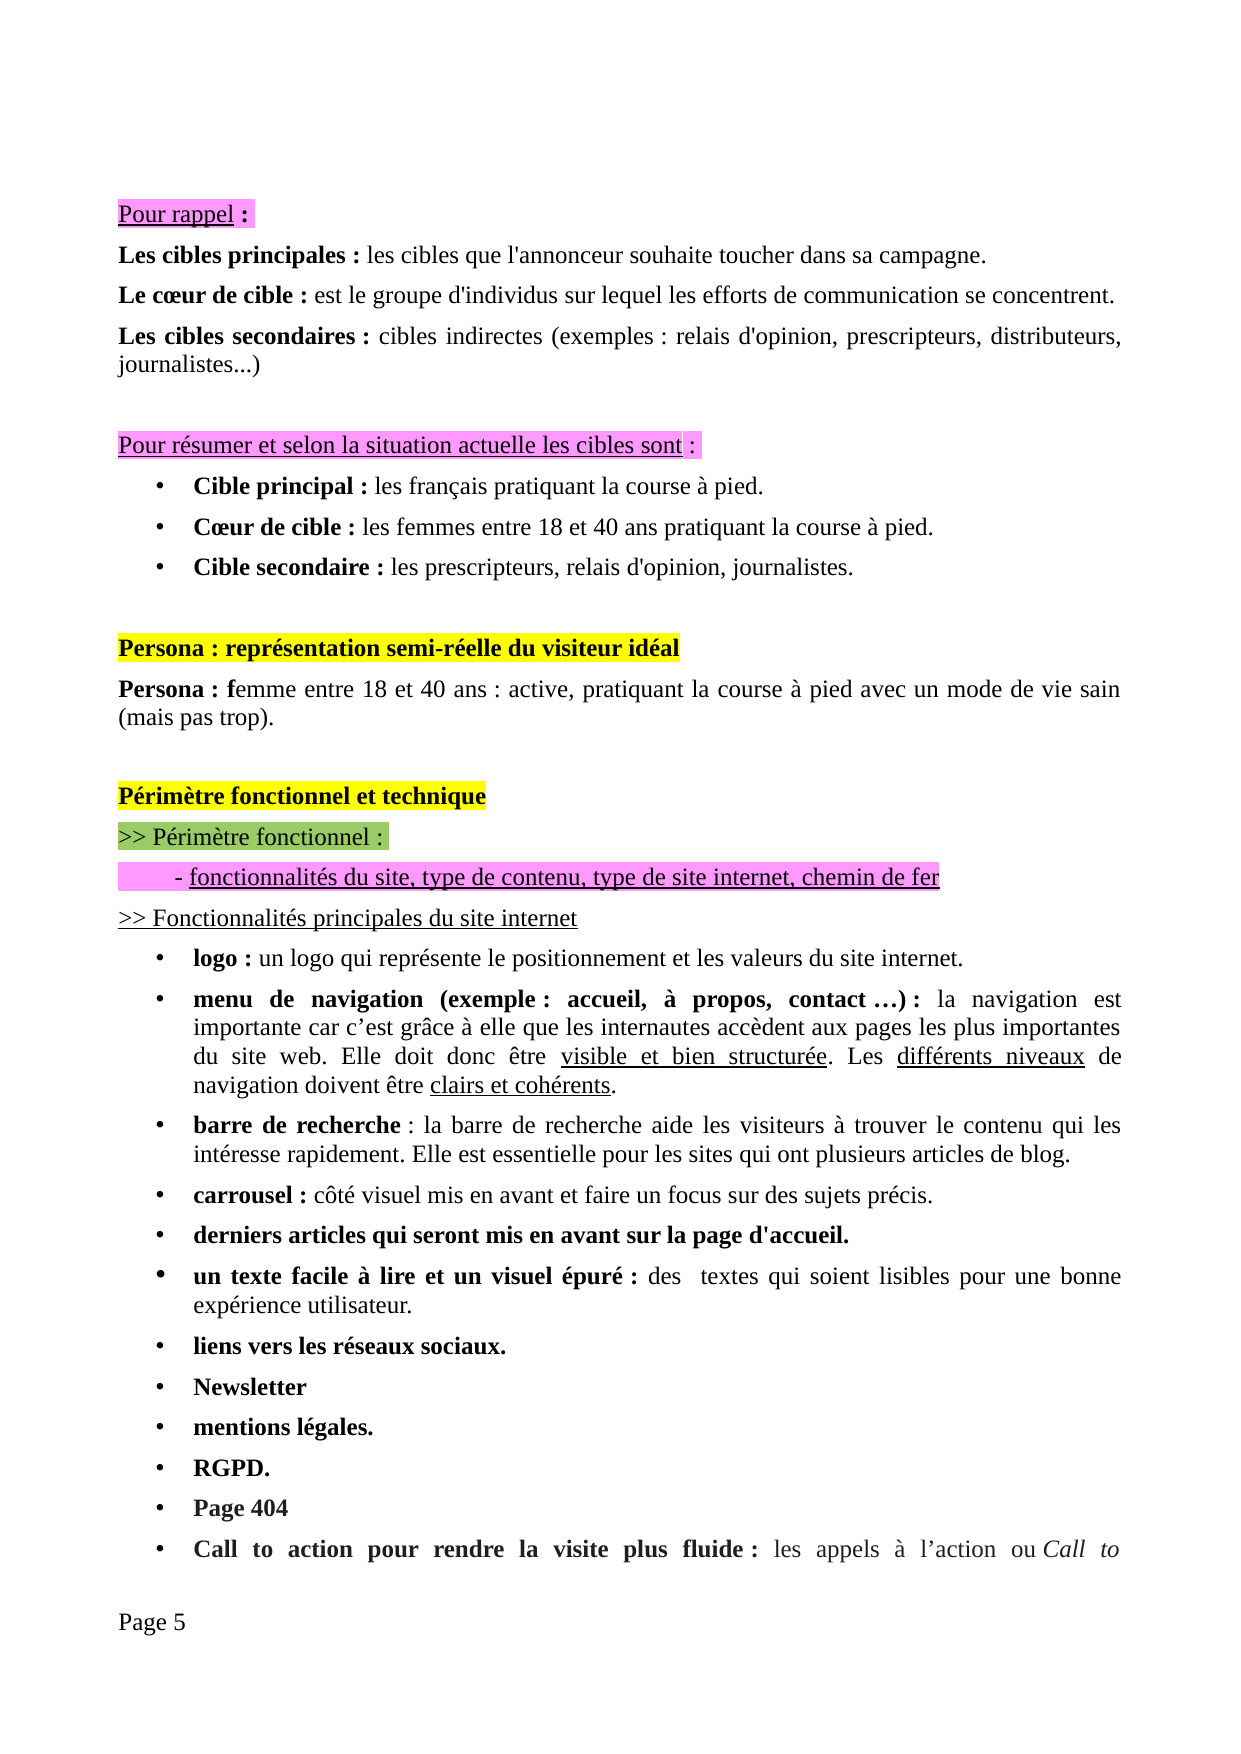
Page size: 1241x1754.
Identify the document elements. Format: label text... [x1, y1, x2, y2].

list Page 404 [156, 1493, 1122, 1522]
text Persona : femme entre 18 et 40 ans : active, pratiquant la course à pied avec un mode de vie sain (mais pas trop). [118, 674, 1122, 731]
list Cœur de cible : les femmes entre 18 et 40 ans pratiquant la course à pied. [156, 512, 1122, 540]
list RGPD. [156, 1453, 1122, 1481]
text Pour résumer et selon la situation actuelle les cibles sont : [118, 431, 1122, 459]
text Pour rappel : [118, 199, 1122, 228]
list liens vers les réseaux sociaux. [156, 1331, 1122, 1360]
subtitle un texte facile à lire et un visuel épuré : des textes qui soient lisibles pour une bonne expérience utilisateur. [156, 1261, 1122, 1319]
list mentions légales. [156, 1412, 1122, 1441]
subtitle Périmètre fonctionnel et technique [118, 781, 1122, 810]
text >> Fonctionnalités principales du site internet [118, 903, 1122, 931]
list barre de recherche : la barre de recherche aide les visiteurs à trouver le contenu qui les intéresse rapidement. Elle est essentielle pour les sites qui ont plusieurs articles de blog. [156, 1111, 1122, 1168]
subtitle >> Périmètre fonctionnel : [118, 822, 1122, 850]
list Cible principal : les français pratiquant la course à pied. [156, 471, 1122, 500]
subtitle Persona : représentation semi-réelle du visiteur idéal [118, 633, 1122, 662]
list Newsletter [156, 1372, 1122, 1400]
subtitle - fonctionnalités du site, type de contenu, type de site internet, chemin de fer [118, 862, 1122, 891]
text Les cibles secondaires : cibles indirectes (exemples : relais d'opinion, prescripteurs, distributeurs, journalistes...) [118, 321, 1122, 378]
text Le cœur de cible : est le groupe d'individus sur lequel les efforts de communication se concentrent. [118, 280, 1122, 309]
list logo : un logo qui représente le positionnement et les valeurs du site internet. [156, 943, 1122, 972]
list menu de navigation (exemple : accueil, à propos, contact …) : la navigation est importante car c’est grâce à elle que les internautes accèdent aux pages les plus importantes du site web. Elle doit donc être visible et bien structurée. Les différents niveaux de navigation doivent être clairs et cohérents. [156, 984, 1122, 1099]
list carrousel : côté visuel mis en avant et faire un focus sur des sujets précis. [156, 1180, 1122, 1208]
list Cible secondaire : les prescripteurs, relais d'opinion, journalistes. [156, 552, 1122, 581]
list derniers articles qui seront mis en avant sur la page d'accueil. [156, 1220, 1122, 1249]
list Call to action pour rendre la visite plus fluide : les appels à l’action ou Call to [156, 1534, 1122, 1562]
text Les cibles principales : les cibles que l'annonceur souhaite toucher dans sa campagne. [118, 240, 1122, 268]
